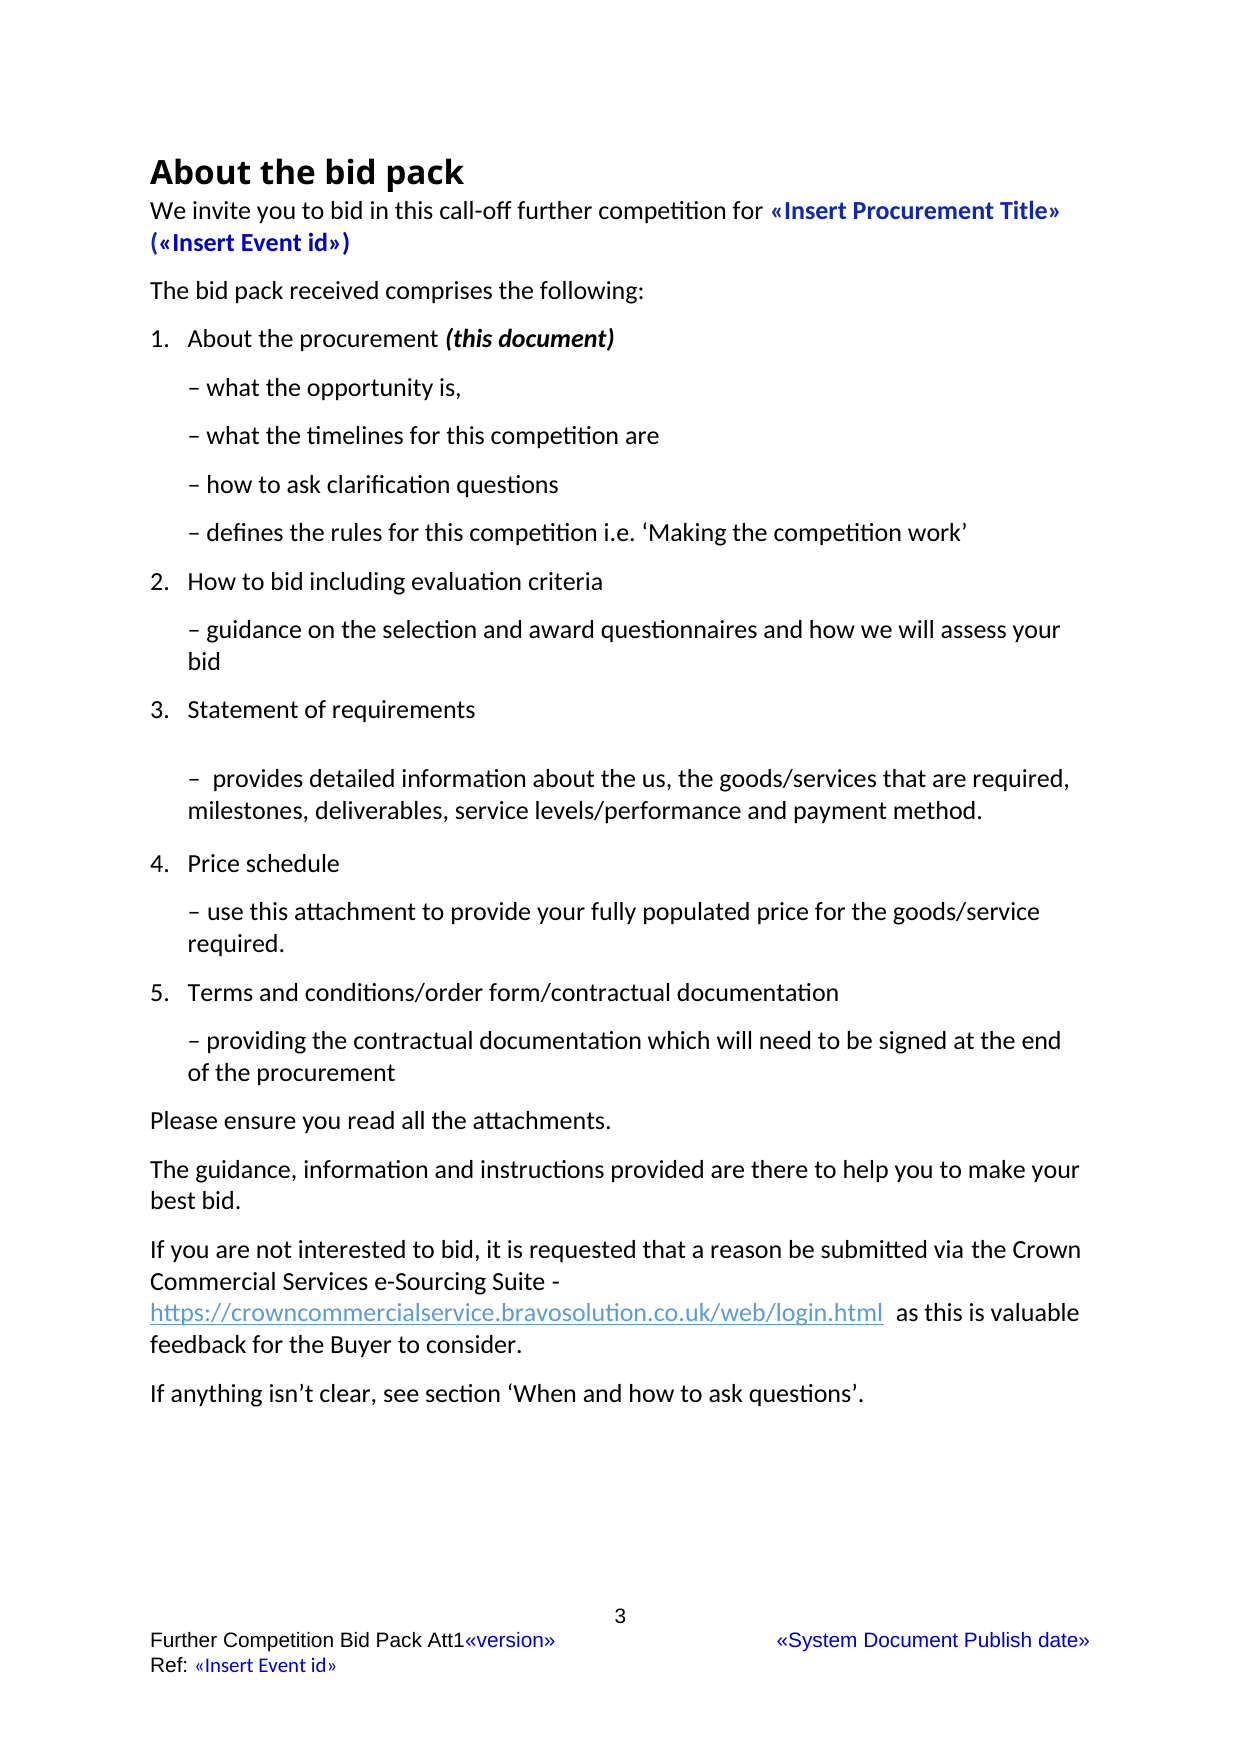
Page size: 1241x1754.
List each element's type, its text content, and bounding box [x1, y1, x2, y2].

text – how to ask clarification questions [187, 468, 1090, 499]
text We invite you to bid in this call-off further competition for «Insert Procurement Title» («Insert Event id») [150, 194, 1090, 257]
list About the procurement (this document) [150, 322, 1090, 354]
text – provides detailed information about the us, the goods/services that are required, milestones, deliverables, service levels/performance and payment method. [187, 763, 1090, 826]
text If you are not interested to bid, it is requested that a reason be submitted via the Crown Commercial Services e-Sourcing Suite - https://crowncommercialservice.bravosolution.co.uk/web/login.html as this is valuable feedback for the Buyer to consider. [150, 1233, 1090, 1360]
list Terms and conditions/order form/contractual documentation [150, 976, 1090, 1007]
text The bid pack received comprises the following: [150, 274, 1090, 306]
list – use this attachment to provide your fully populated price for the goods/service required. [187, 895, 1090, 959]
subtitle About the bid pack [150, 148, 1090, 194]
text – what the timelines for this competition are [187, 419, 1090, 451]
text – defines the rules for this competition i.e. ‘Making the competition work’ [187, 516, 1090, 548]
list – providing the contractual documentation which will need to be signed at the end of the procurement [187, 1024, 1090, 1088]
text The guidance, information and instructions provided are there to help you to make your best bid. [150, 1153, 1090, 1216]
list Price schedule [150, 847, 1090, 879]
list Statement of requirements [150, 693, 1090, 725]
text – guidance on the selection and award questionnaires and how we will assess your bid [187, 613, 1090, 677]
text If anything isn’t clear, see section ‘When and how to ask questions’. [150, 1377, 1090, 1408]
text Please ensure you read all the attachments. [150, 1104, 1090, 1136]
text – what the opportunity is, [187, 371, 1090, 403]
list How to bid including evaluation criteria [150, 565, 1090, 596]
